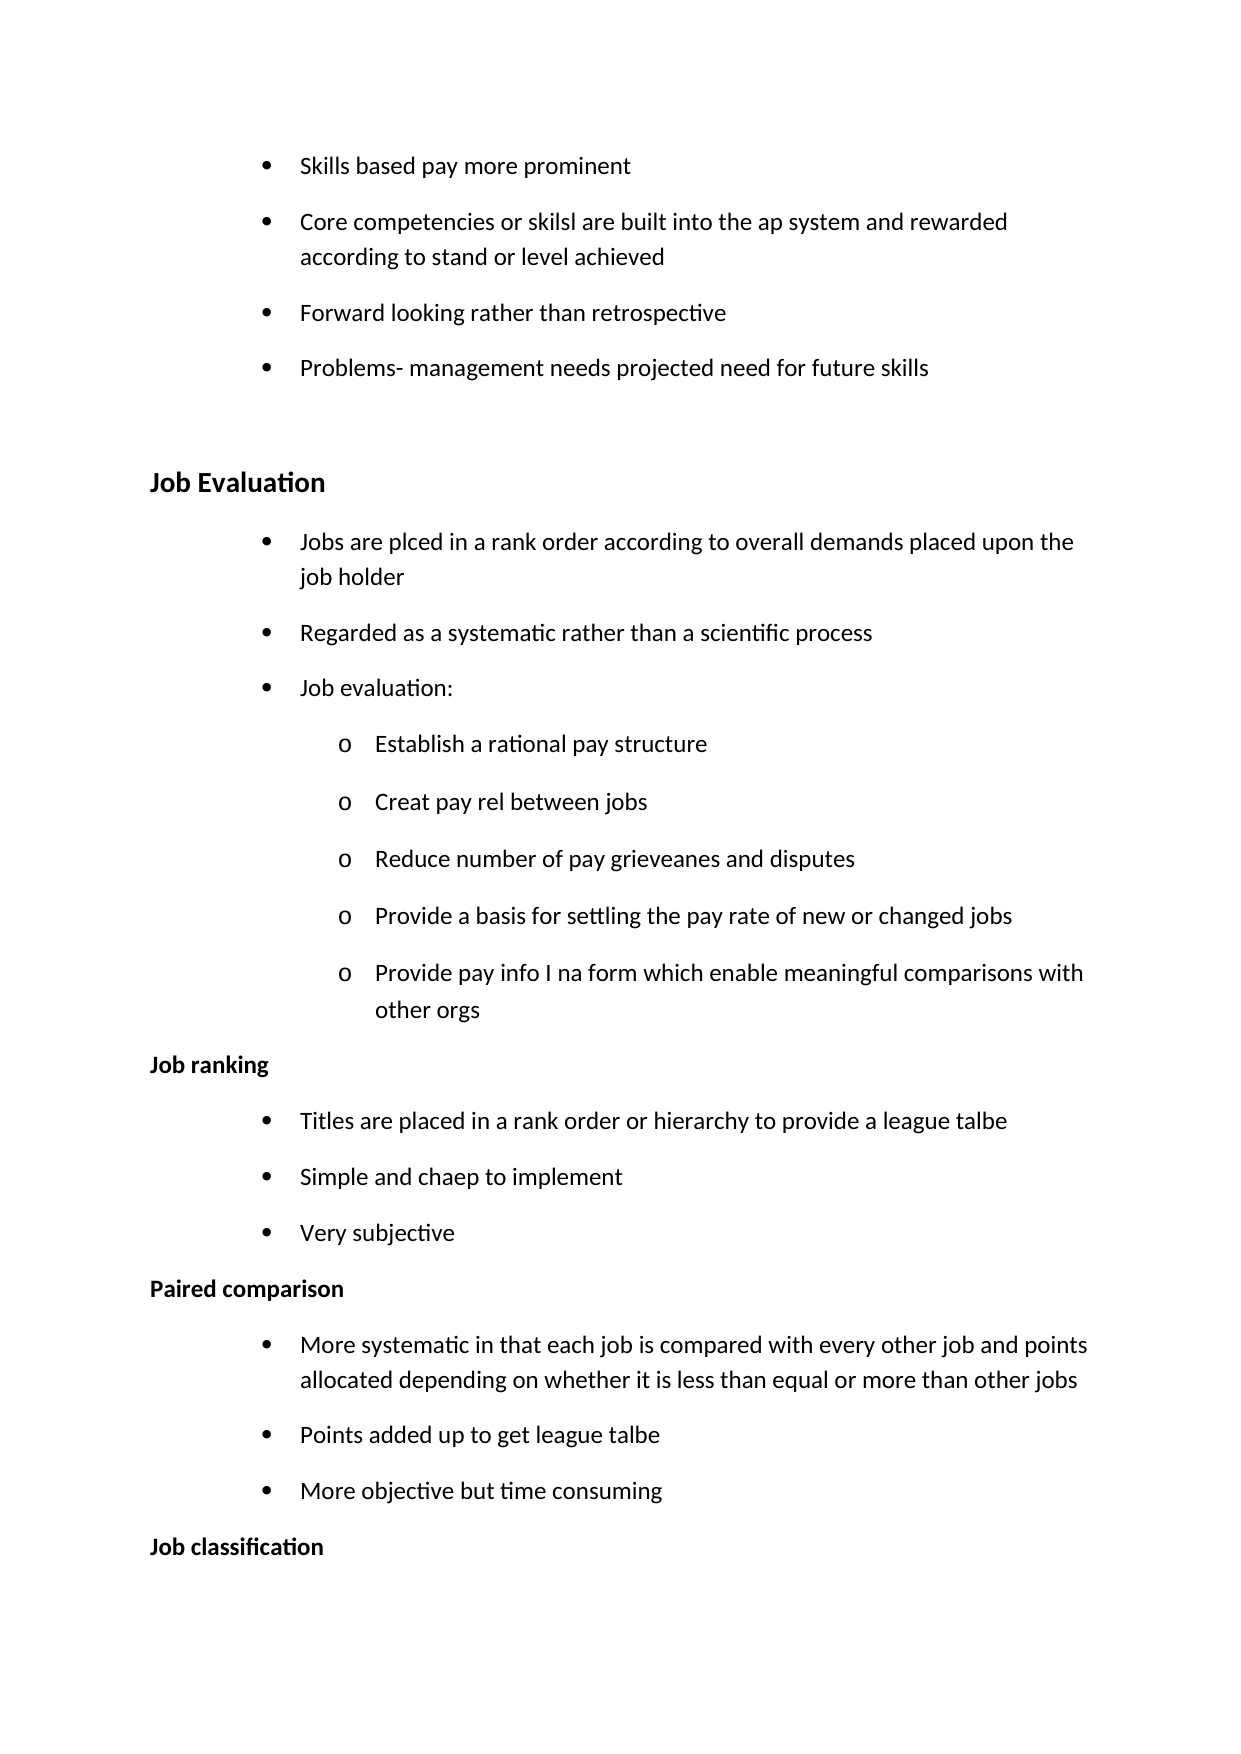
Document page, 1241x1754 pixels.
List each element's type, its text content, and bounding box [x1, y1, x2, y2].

list Creat pay rel between jobs [337, 786, 1090, 817]
list Reduce number of pay grieveanes and disputes [337, 843, 1090, 875]
list Titles are placed in a rank order or hierarchy to provide a league talbe [262, 1106, 1090, 1136]
list More systematic in that each job is compared with every other job and points allocated depending on whether it is less than equal or more than other jobs [262, 1329, 1090, 1394]
list Provide pay info I na form which enable meaningful comparisons with other orgs [337, 958, 1090, 1024]
list Establish a rational pay structure [337, 728, 1090, 760]
list Jobs are plced in a rank order according to overall demands placed upon the job holder [262, 526, 1090, 591]
list Problems- management needs projected need for future skills [262, 352, 1090, 383]
list Points added up to get league talbe [262, 1420, 1090, 1450]
list Job evaluation: [262, 673, 1090, 703]
list Very subjective [262, 1217, 1090, 1248]
text Paired comparison [150, 1273, 1090, 1303]
list More objective but time consuming [262, 1476, 1090, 1506]
list Forward looking rather than retrospective [262, 297, 1090, 327]
list Simple and chaep to implement [262, 1161, 1090, 1192]
text Job Evaluation [150, 464, 1090, 500]
text Job classification [150, 1531, 1090, 1562]
list Skills based pay more prominent [262, 150, 1090, 181]
list Core competencies or skilsl are built into the ap system and rewarded according to stand or level achieved [262, 206, 1090, 271]
text Job ranking [150, 1050, 1090, 1080]
list Provide a basis for settling the pay rate of new or changed jobs [337, 900, 1090, 932]
list Regarded as a systematic rather than a scientific process [262, 617, 1090, 647]
